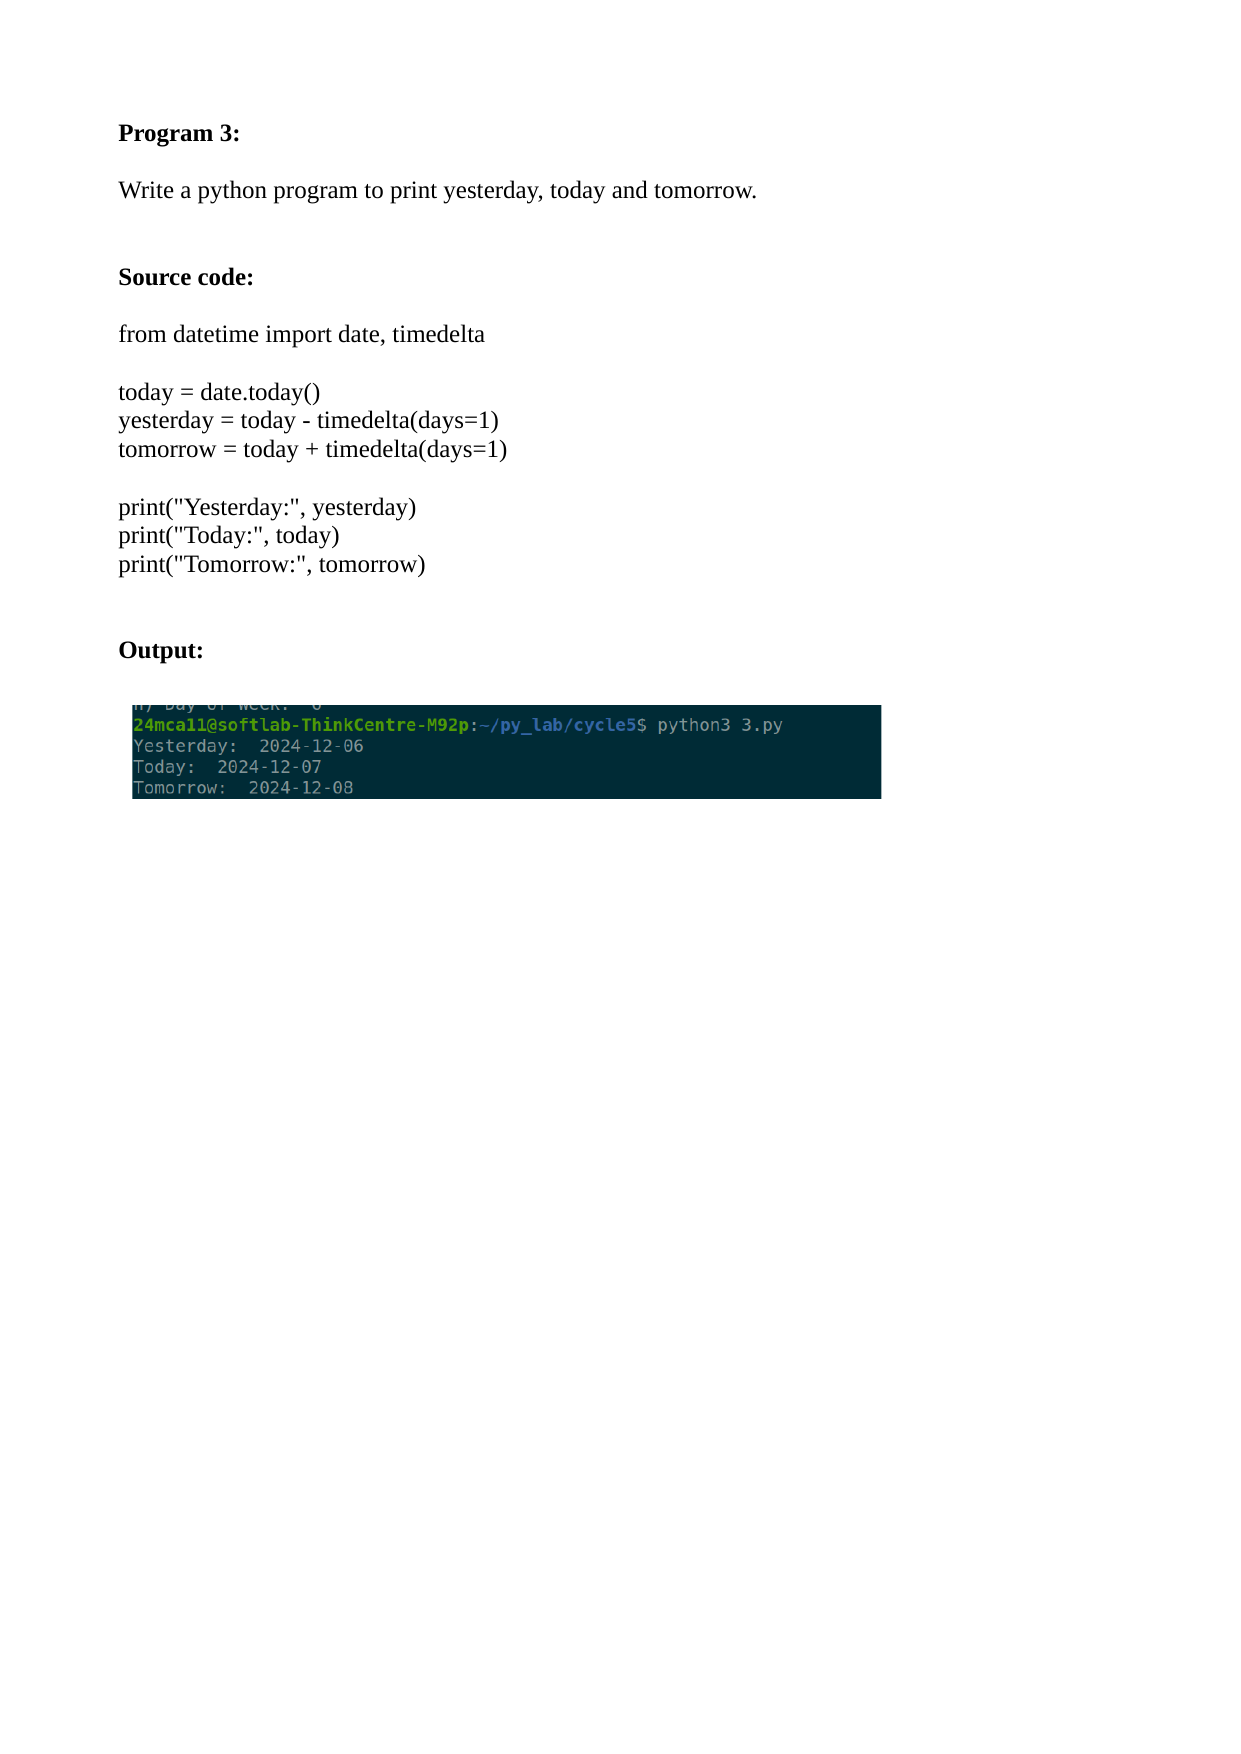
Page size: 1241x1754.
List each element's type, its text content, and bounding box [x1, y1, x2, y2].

text Program 3: [118, 118, 1122, 147]
text print("Tomorrow:", tomorrow) [118, 549, 1122, 578]
text print("Yesterday:", yesterday) [118, 492, 1122, 521]
text yesterday = today - timedelta(days=1) [118, 406, 1122, 434]
text Output: [118, 636, 1122, 664]
text Write a python program to print yesterday, today and tomorrow. [118, 176, 1122, 204]
text tomorrow = today + timedelta(days=1) [118, 434, 1122, 463]
text today = date.today() [118, 377, 1122, 406]
text Source code: [118, 262, 1122, 291]
text from datetime import date, timedelta [118, 319, 1122, 348]
text print("Today:", today) [118, 521, 1122, 549]
